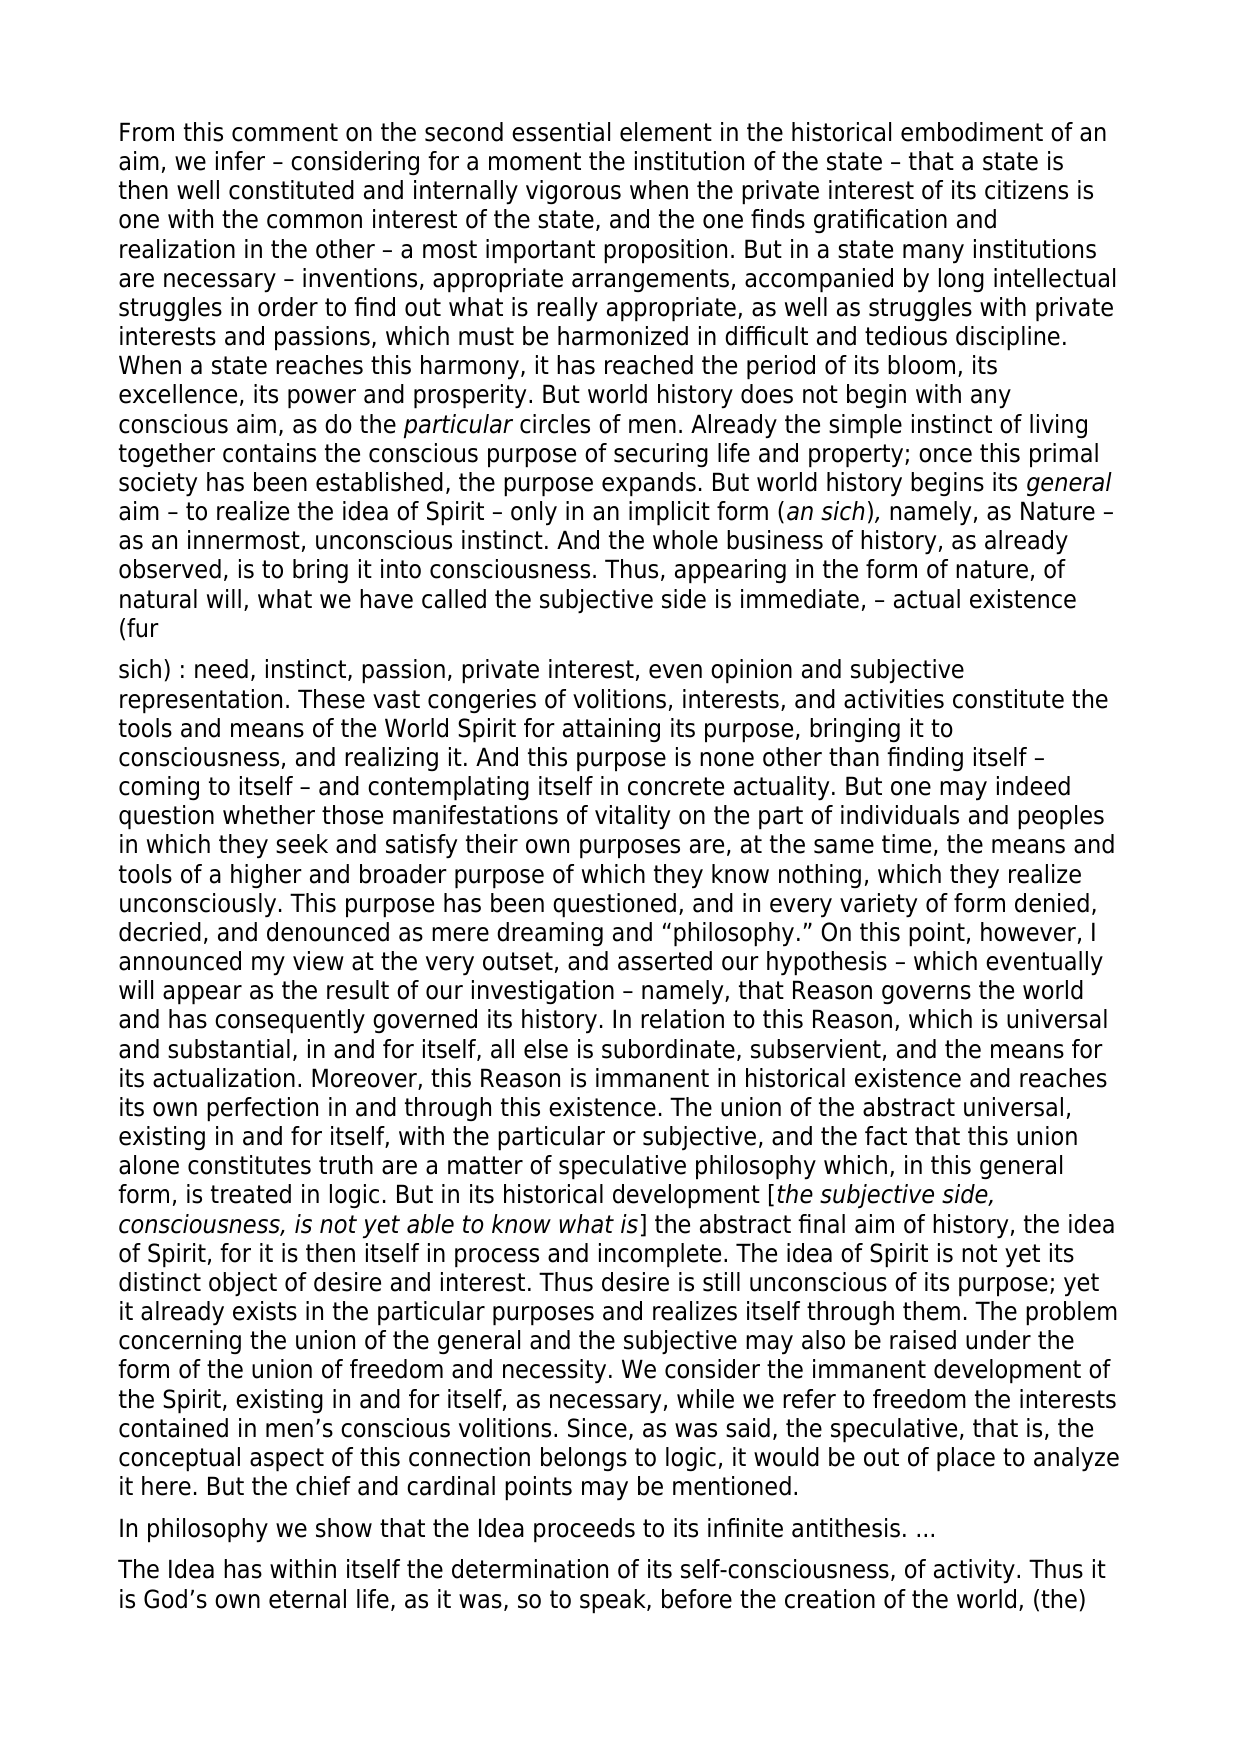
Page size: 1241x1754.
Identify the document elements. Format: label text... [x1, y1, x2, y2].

text In philosophy we show that the Idea proceeds to its infinite antithesis. ... [118, 1514, 1122, 1543]
text From this comment on the second essential element in the historical embodiment of an aim, we infer – considering for a moment the institution of the state – that a state is then well constituted and internally vigorous when the private interest of its citizens is one with the common interest of the state, and the one finds gratification and realization in the other – a most important proposition. But in a state many institutions are necessary – inventions, appropriate arrangements, accompanied by long intellectual struggles in order to find out what is really appropriate, as well as struggles with private interests and passions, which must be harmonized in difficult and tedious discipline. When a state reaches this harmony, it has reached the period of its bloom, its excellence, its power and prosperity. But world history does not begin with any conscious aim, as do the particular circles of men. Already the simple instinct of living together contains the conscious purpose of securing life and property; once this primal society has been established, the purpose expands. But world history begins its general aim – to realize the idea of Spirit – only in an implicit form (an sich), namely, as Nature – as an innermost, unconscious instinct. And the whole business of history, as already observed, is to bring it into consciousness. Thus, appearing in the form of nature, of natural will, what we have called the subjective side is immediate, – actual existence (fur [118, 118, 1122, 643]
text The Idea has within itself the determination of its self-consciousness, of activity. Thus it is God’s own eternal life, as it was, so to speak, before the creation of the world, (the) [118, 1556, 1122, 1614]
text sich) : need, instinct, passion, private interest, even opinion and subjective representation. These vast congeries of volitions, interests, and activities constitute the tools and means of the World Spirit for attaining its purpose, bringing it to consciousness, and realizing it. And this purpose is none other than finding itself – coming to itself – and contemplating itself in concrete actuality. But one may indeed question whether those manifestations of vitality on the part of individuals and peoples in which they seek and satisfy their own purposes are, at the same time, the means and tools of a higher and broader purpose of which they know nothing, which they realize unconsciously. This purpose has been questioned, and in every variety of form denied, decried, and denounced as mere dreaming and “philosophy.” On this point, however, I announced my view at the very outset, and asserted our hypothesis – which eventually will appear as the result of our investigation – namely, that Reason governs the world and has consequently governed its history. In relation to this Reason, which is universal and substantial, in and for itself, all else is subordinate, subservient, and the means for its actualization. Moreover, this Reason is immanent in historical existence and reaches its own perfection in and through this existence. The union of the abstract universal, existing in and for itself, with the particular or subjective, and the fact that this union alone constitutes truth are a matter of speculative philosophy which, in this general form, is treated in logic. But in its historical development [the subjective side, consciousness, is not yet able to know what is] the abstract final aim of history, the idea of Spirit, for it is then itself in process and incomplete. The idea of Spirit is not yet its distinct object of desire and interest. Thus desire is still unconscious of its purpose; yet it already exists in the particular purposes and realizes itself through them. The problem concerning the union of the general and the subjective may also be raised under the form of the union of freedom and necessity. We consider the immanent development of the Spirit, existing in and for itself, as necessary, while we refer to freedom the interests contained in men’s conscious volitions. Since, as was said, the speculative, that is, the conceptual aspect of this connection belongs to logic, it would be out of place to analyze it here. But the chief and cardinal points may be mentioned. [118, 656, 1122, 1501]
